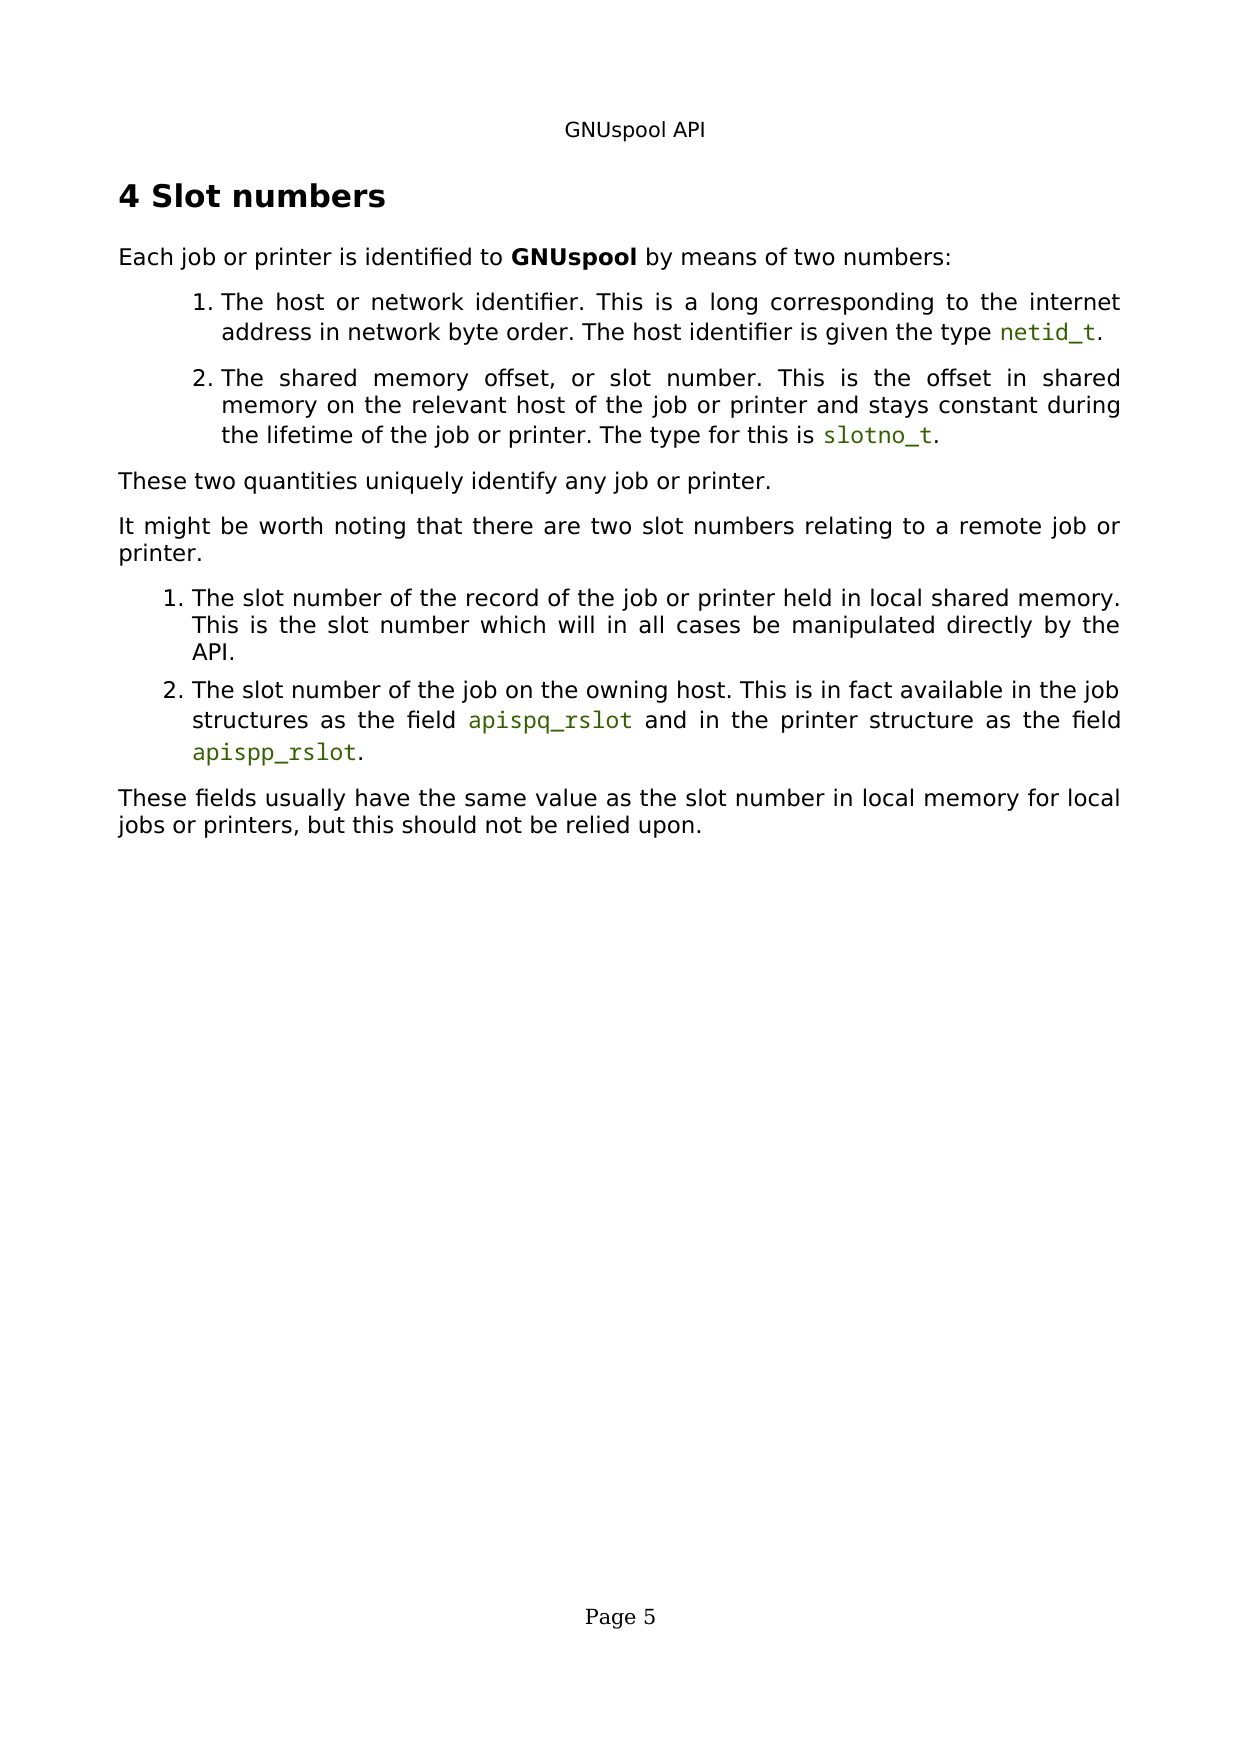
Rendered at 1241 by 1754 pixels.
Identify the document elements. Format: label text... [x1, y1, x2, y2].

list The slot number of the job on the owning host. This is in fact available in the job structures as the field apispq_rslot and in the printer structure as the field apispp_rslot. [162, 677, 1122, 767]
list The host or network identifier. This is a long corresponding to the internet address in network byte order. The host identifier is given the type netid_t. [192, 289, 1122, 347]
list The shared memory offset, or slot number. This is the offset in shared memory on the relevant host of the job or printer and stays constant during the lifetime of the job or printer. The type for this is slotno_t. [192, 365, 1122, 450]
text These two quantities uniquely identify any job or printer. [118, 468, 1122, 495]
subtitle Slot numbers [118, 178, 1122, 214]
text These fields usually have the same value as the slot number in local memory for local jobs or printers, but this should not be relied upon. [118, 785, 1122, 839]
text It might be worth noting that there are two slot numbers relating to a remote job or printer. [118, 513, 1122, 567]
text Each job or printer is identified to GNUspool by means of two numbers: [118, 244, 1122, 271]
list The slot number of the record of the job or printer held in local shared memory. This is the slot number which will in all cases be manipulated directly by the API. [162, 585, 1122, 666]
